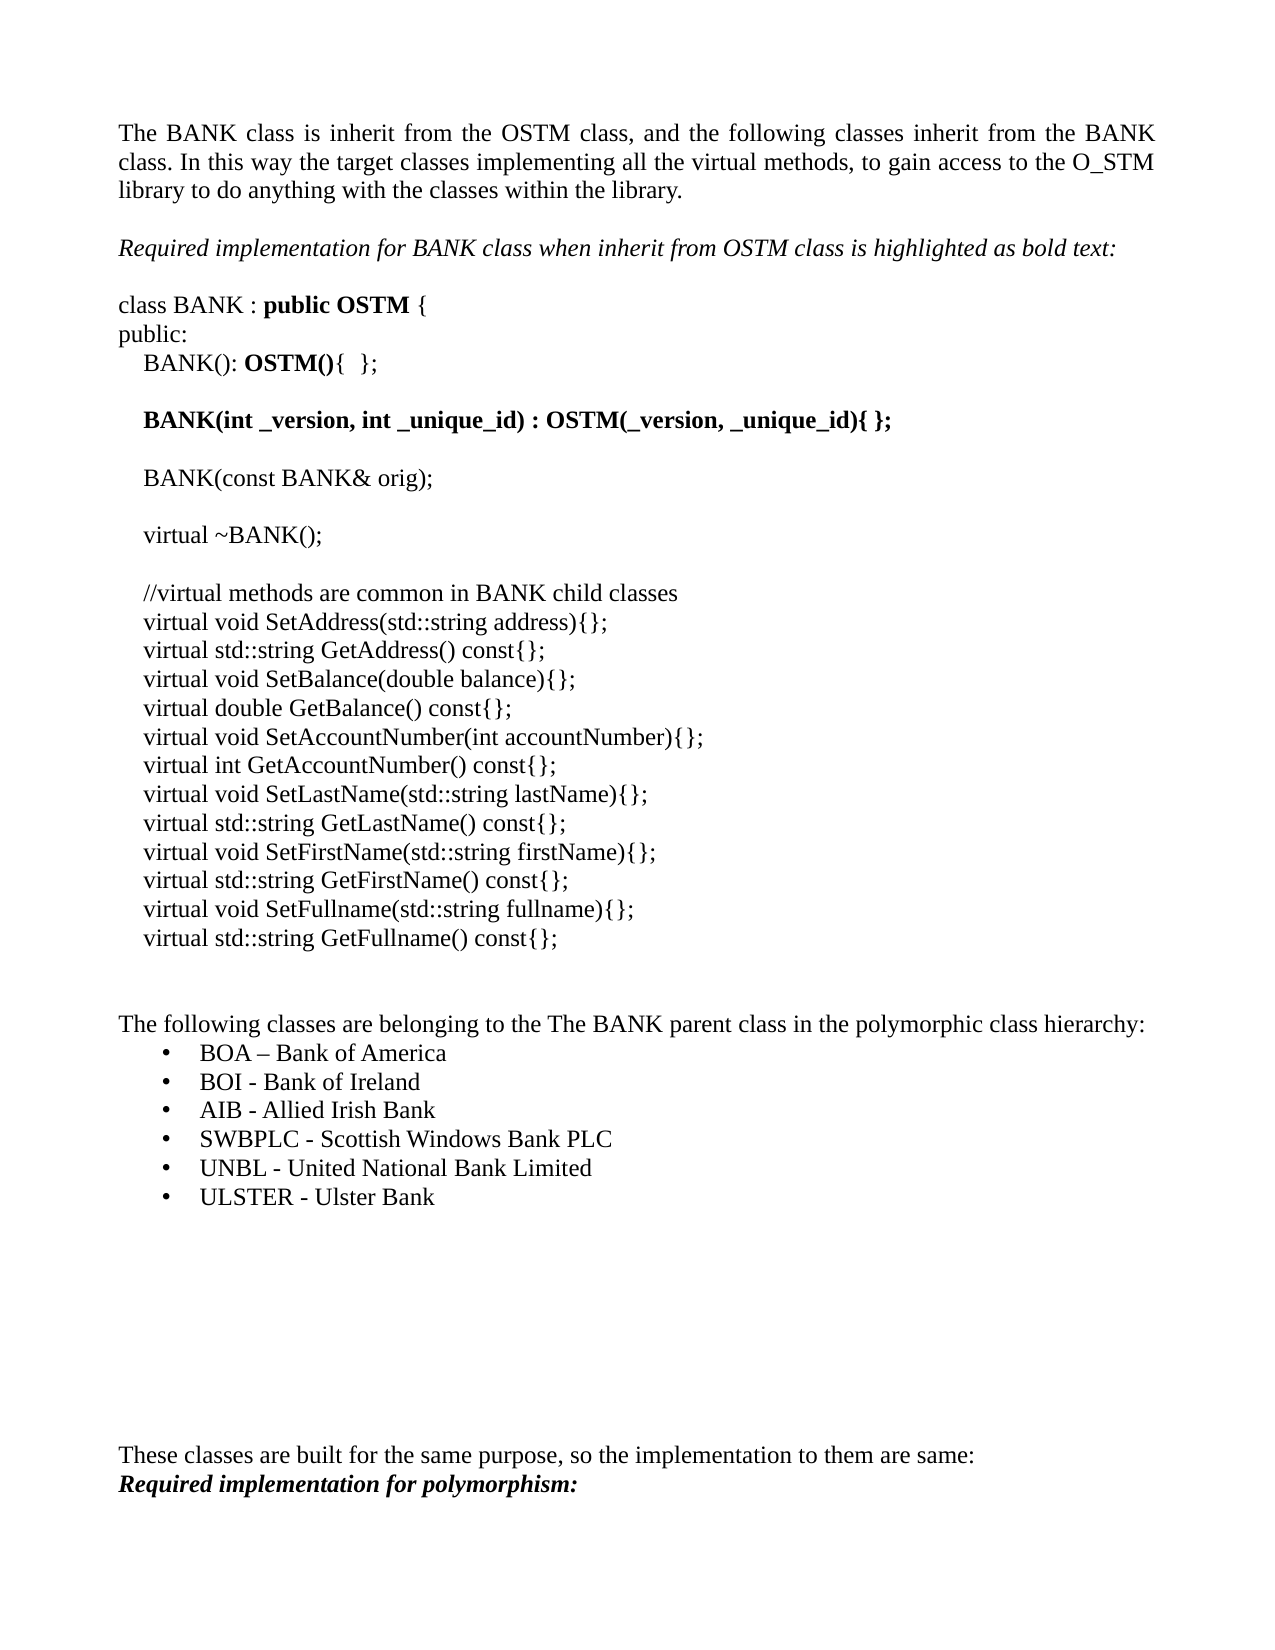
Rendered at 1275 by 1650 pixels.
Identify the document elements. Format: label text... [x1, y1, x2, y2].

text virtual void SetBalance(double balance){}; [118, 664, 1157, 693]
list AIB - Allied Irish Bank [162, 1096, 1157, 1124]
list ULSTER - Ulster Bank [162, 1182, 1157, 1211]
list SWBPLC - Scottish Windows Bank PLC [162, 1124, 1157, 1153]
text The BANK class is inherit from the OSTM class, and the following classes inherit from the BANK class. In this way the target classes implementing all the virtual methods, to gain access to the O_STM library to do anything with the classes within the library. [118, 118, 1157, 204]
list BOA – Bank of America [162, 1038, 1157, 1067]
text virtual ~BANK(); [118, 521, 1157, 549]
text virtual void SetFirstName(std::string firstName){}; [118, 837, 1157, 866]
text virtual void SetLastName(std::string lastName){}; [118, 779, 1157, 808]
text virtual std::string GetFullname() const{}; [118, 923, 1157, 952]
text //virtual methods are common in BANK child classes [118, 578, 1157, 607]
text virtual std::string GetFirstName() const{}; [118, 866, 1157, 894]
text BANK(const BANK& orig); [118, 463, 1157, 492]
text public: [118, 319, 1157, 348]
text Required implementation for BANK class when inherit from OSTM class is highlighted as bold text: [118, 233, 1157, 262]
text virtual void SetAddress(std::string address){}; [118, 607, 1157, 636]
list UNBL - United National Bank Limited [162, 1153, 1157, 1182]
text The following classes are belonging to the The BANK parent class in the polymorphic class hierarchy: [118, 1009, 1157, 1038]
text These classes are built for the same purpose, so the implementation to them are same: [118, 1441, 1157, 1469]
text class BANK : public OSTM { [118, 291, 1157, 319]
text virtual int GetAccountNumber() const{}; [118, 751, 1157, 779]
text virtual std::string GetAddress() const{}; [118, 636, 1157, 664]
text virtual void SetFullname(std::string fullname){}; [118, 894, 1157, 923]
text Required implementation for polymorphism: [118, 1469, 1157, 1498]
text virtual void SetAccountNumber(int accountNumber){}; [118, 722, 1157, 751]
text virtual std::string GetLastName() const{}; [118, 808, 1157, 837]
text virtual double GetBalance() const{}; [118, 693, 1157, 722]
text BANK(): OSTM(){ }; [118, 348, 1157, 377]
list BOI - Bank of Ireland [162, 1067, 1157, 1096]
text BANK(int _version, int _unique_id) : OSTM(_version, _unique_id){ }; [118, 406, 1157, 434]
